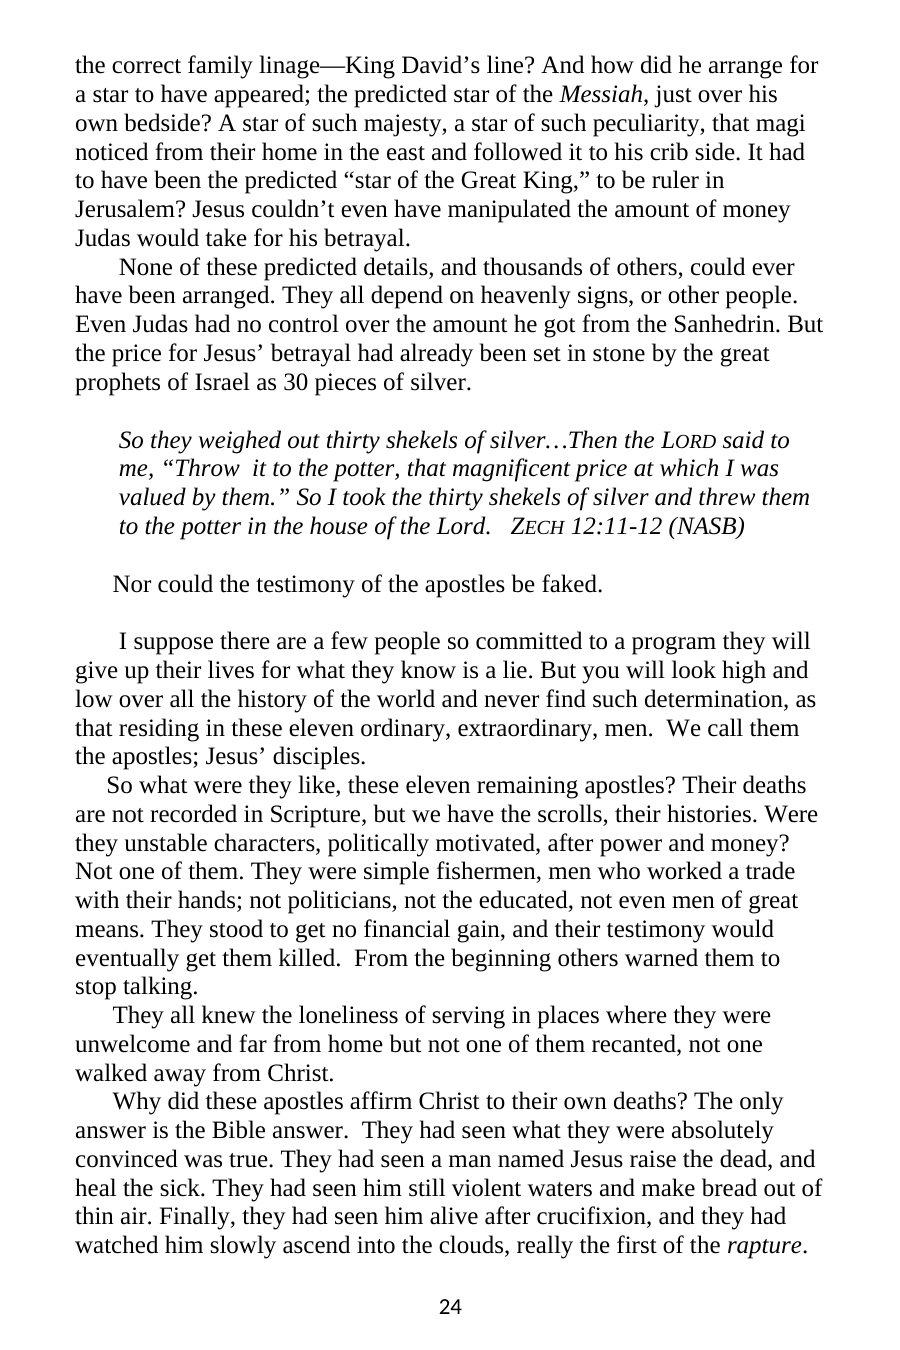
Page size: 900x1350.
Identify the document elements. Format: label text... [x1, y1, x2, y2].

text None of these predicted details, and thousands of others, could ever have been arranged. They all depend on heavenly signs, or other people. Even Judas had no control over the amount he got from the Sanhedrin. But the price for Jesus’ betrayal had already been set in stone by the great prophets of Israel as 30 pieces of silver. [75, 252, 825, 396]
text Nor could the testimony of the apostles be faked. [75, 569, 825, 598]
text They all knew the loneliness of serving in places where they were unwelcome and far from home but not one of them recanted, not one walked away from Christ. [75, 1000, 825, 1086]
text the correct family linage—King David’s line? And how did he arrange for a star to have appeared; the predicted star of the Messiah, just over his own bedside? A star of such majesty, a star of such peculiarity, that magi noticed from their home in the east and followed it to his crib side. It had to have been the predicted “star of the Great King,” to be ruler in Jerusalem? Jesus couldn’t even have manipulated the amount of money Judas would take for his betrayal. [75, 51, 825, 252]
text I suppose there are a few people so committed to a program they will give up their lives for what they know is a lie. But you will look high and low over all the history of the world and never find such determination, as that residing in these eleven ordinary, extraordinary, men. We call them the apostles; Jesus’ disciples. [75, 626, 825, 770]
text So they weighed out thirty shekels of silver…Then the Lord said to me, “Throw it to the potter, that magnificent price at which I was valued by them.” So I took the thirty shekels of silver and threw them to the potter in the house of the Lord. Zech 12:11-12 (NASB) [119, 425, 825, 540]
text Why did these apostles affirm Christ to their own deaths? The only answer is the Bible answer. They had seen what they were absolutely convinced was true. They had seen a man named Jesus raise the dead, and heal the sick. They had seen him still violent waters and make bread out of thin air. Finally, they had seen him alive after crucifixion, and they had watched him slowly ascend into the clouds, really the first of the rapture. [75, 1086, 825, 1259]
text So what were they like, these eleven remaining apostles? Their deaths are not recorded in Scripture, but we have the scrolls, their histories. Were they unstable characters, politically motivated, after power and money? Not one of them. They were simple fishermen, men who worked a trade with their hands; not politicians, not the educated, not even men of great means. They stood to get no financial gain, and their testimony would eventually get them killed. From the beginning others warned them to stop talking. [75, 770, 825, 1000]
